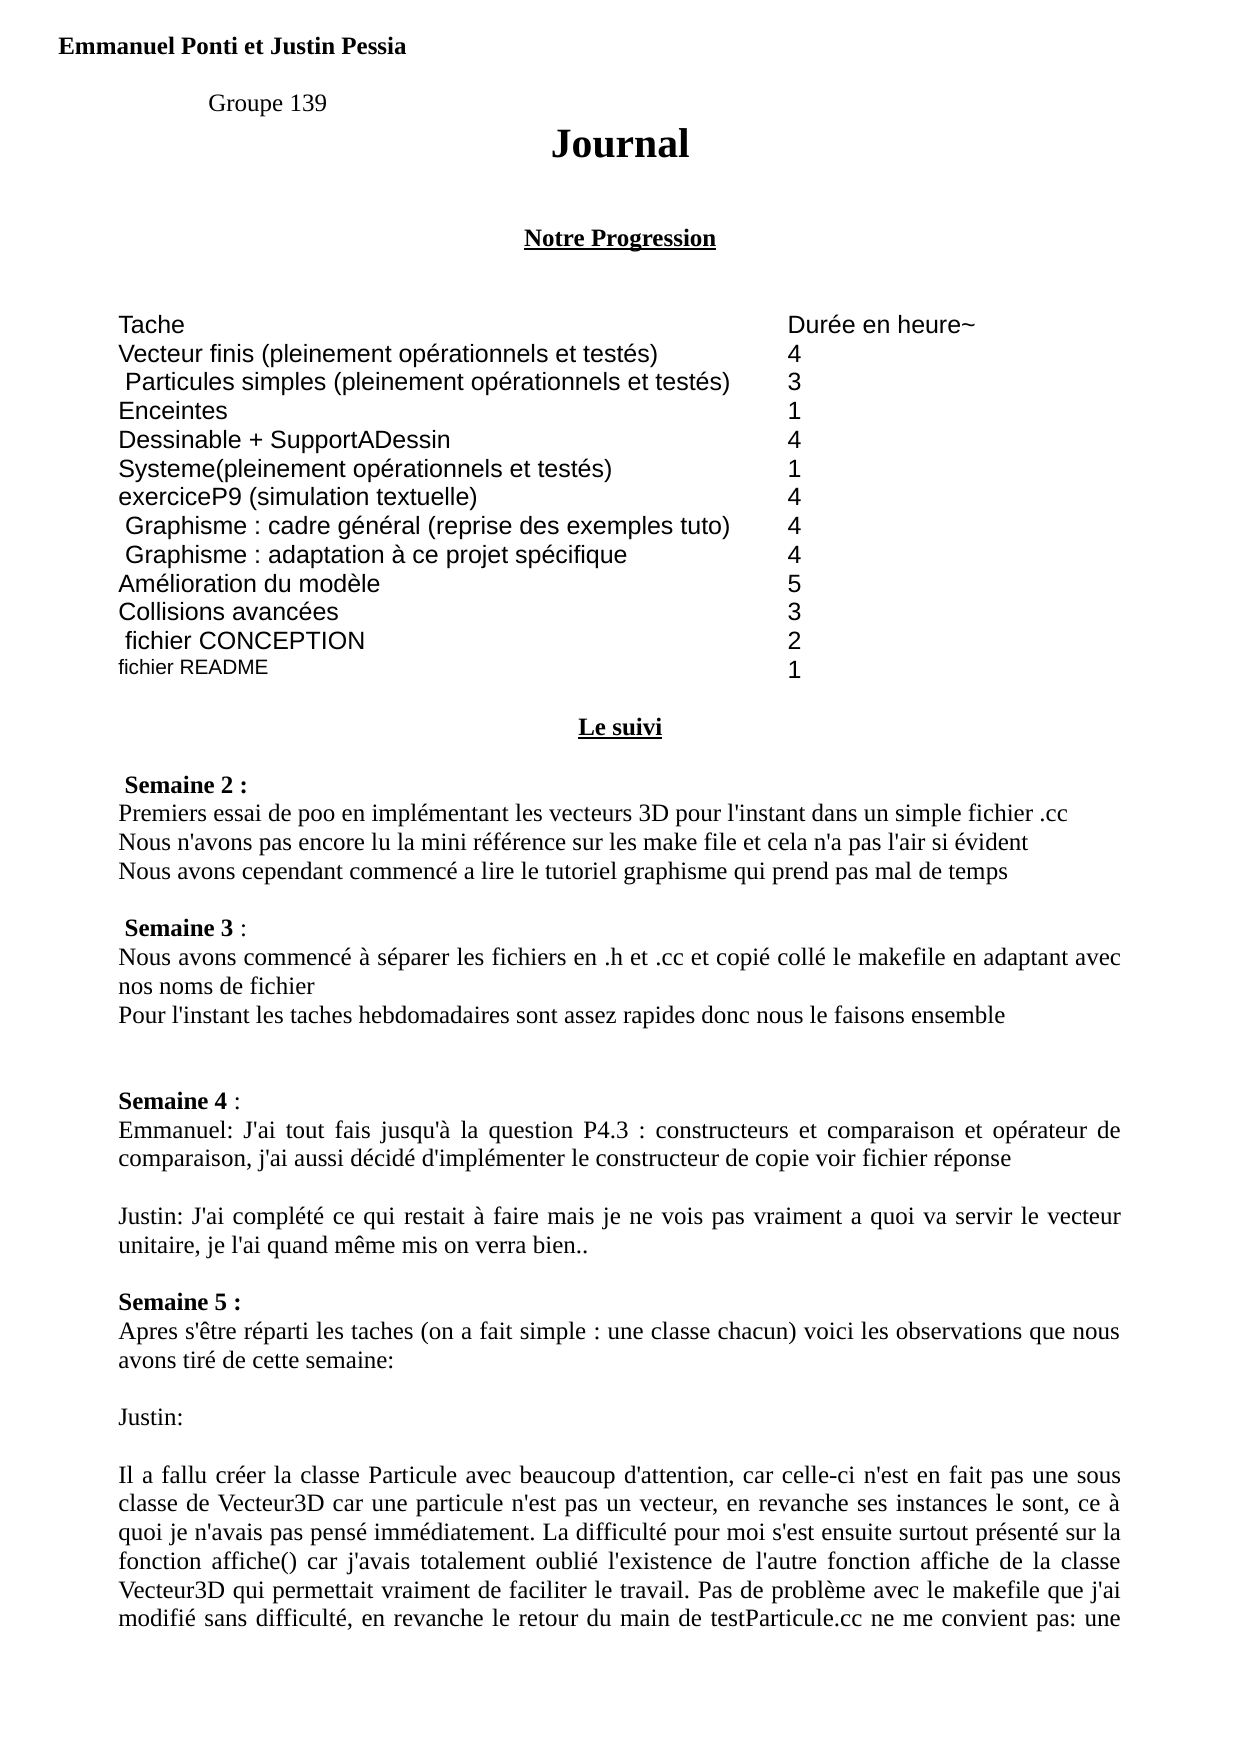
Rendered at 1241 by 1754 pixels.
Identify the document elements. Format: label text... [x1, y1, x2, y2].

text Justin: J'ai complété ce qui restait à faire mais je ne vois pas vraiment a quoi va servir le vecteur unitaire, je l'ai quand même mis on verra bien.. [118, 1201, 1122, 1258]
table_cell Amélioration du modèle [118, 569, 787, 597]
table_cell Collisions avancées [118, 597, 787, 626]
table_cell 4 [788, 511, 1122, 540]
text Notre Progression [118, 223, 1122, 252]
table_cell Dessinable + SupportADessin [118, 425, 787, 453]
text Nous avons commencé à séparer les fichiers en .h et .cc et copié collé le makefile en adaptant avec nos noms de fichier [118, 942, 1122, 1000]
table_cell Systeme(pleinement opérationnels et testés) [118, 454, 787, 482]
text Pour l'instant les taches hebdomadaires sont assez rapides donc nous le faisons ensemble [118, 1000, 1122, 1028]
table_cell 4 [788, 425, 1122, 453]
text Nous n'avons pas encore lu la mini référence sur les make file et cela n'a pas l'air si évident [118, 827, 1122, 856]
table_cell fichier CONCEPTION [118, 626, 787, 655]
table_cell Graphisme : adaptation à ce projet spécifique [118, 540, 787, 568]
text Semaine 4 : [118, 1086, 1122, 1115]
table_cell Enceintes [118, 396, 787, 425]
text Journal [118, 118, 1122, 166]
table_cell Graphisme : cadre général (reprise des exemples tuto) [118, 511, 787, 540]
table_cell 3 [788, 597, 1122, 626]
text Le suivi [118, 712, 1122, 741]
table_header Tache [118, 310, 787, 338]
text Premiers essai de poo en implémentant les vecteurs 3D pour l'instant dans un simple fichier .cc [118, 798, 1122, 827]
table_cell 1 [788, 655, 1122, 683]
table_cell 4 [788, 482, 1122, 511]
text Nous avons cependant commencé a lire le tutoriel graphisme qui prend pas mal de temps [118, 856, 1122, 885]
table_cell Particules simples (pleinement opérationnels et testés) [118, 367, 787, 396]
text Il a fallu créer la classe Particule avec beaucoup d'attention, car celle-ci n'est en fait pas une sous classe de Vecteur3D car une particule n'est pas un vecteur, en revanche ses instances le sont, ce à quoi je n'avais pas pensé immédiatement. La difficulté pour moi s'est ensuite surtout présenté sur la fonction affiche() car j'avais totalement oublié l'existence de l'autre fonction affiche de la classe Vecteur3D qui permettait vraiment de faciliter le travail. Pas de problème avec le makefile que j'ai modifié sans difficulté, en revanche le retour du main de testParticule.cc ne me convient pas: une [118, 1460, 1122, 1632]
table_cell 5 [788, 569, 1122, 597]
table_cell Vecteur finis (pleinement opérationnels et testés) [118, 339, 787, 367]
text Apres s'être réparti les taches (on a fait simple : une classe chacun) voici les observations que nous avons tiré de cette semaine: [118, 1316, 1122, 1373]
table_cell 4 [788, 540, 1122, 568]
table_cell exerciceP9 (simulation textuelle) [118, 482, 787, 511]
table_cell 2 [788, 626, 1122, 655]
text Semaine 3 : [118, 913, 1122, 942]
table_cell fichier README [118, 655, 787, 683]
table_cell 3 [788, 367, 1122, 396]
table_cell 1 [788, 396, 1122, 425]
table_cell 1 [788, 454, 1122, 482]
text Semaine 2 : [118, 770, 1122, 798]
table_cell 4 [788, 339, 1122, 367]
text Semaine 5 : [118, 1287, 1122, 1316]
text Justin: [118, 1402, 1122, 1431]
table_header Durée en heure~ [788, 310, 1122, 338]
text Emmanuel: J'ai tout fais jusqu'à la question P4.3 : constructeurs et comparaison et opérateur de comparaison, j'ai aussi décidé d'implémenter le constructeur de copie voir fichier réponse [118, 1115, 1122, 1172]
